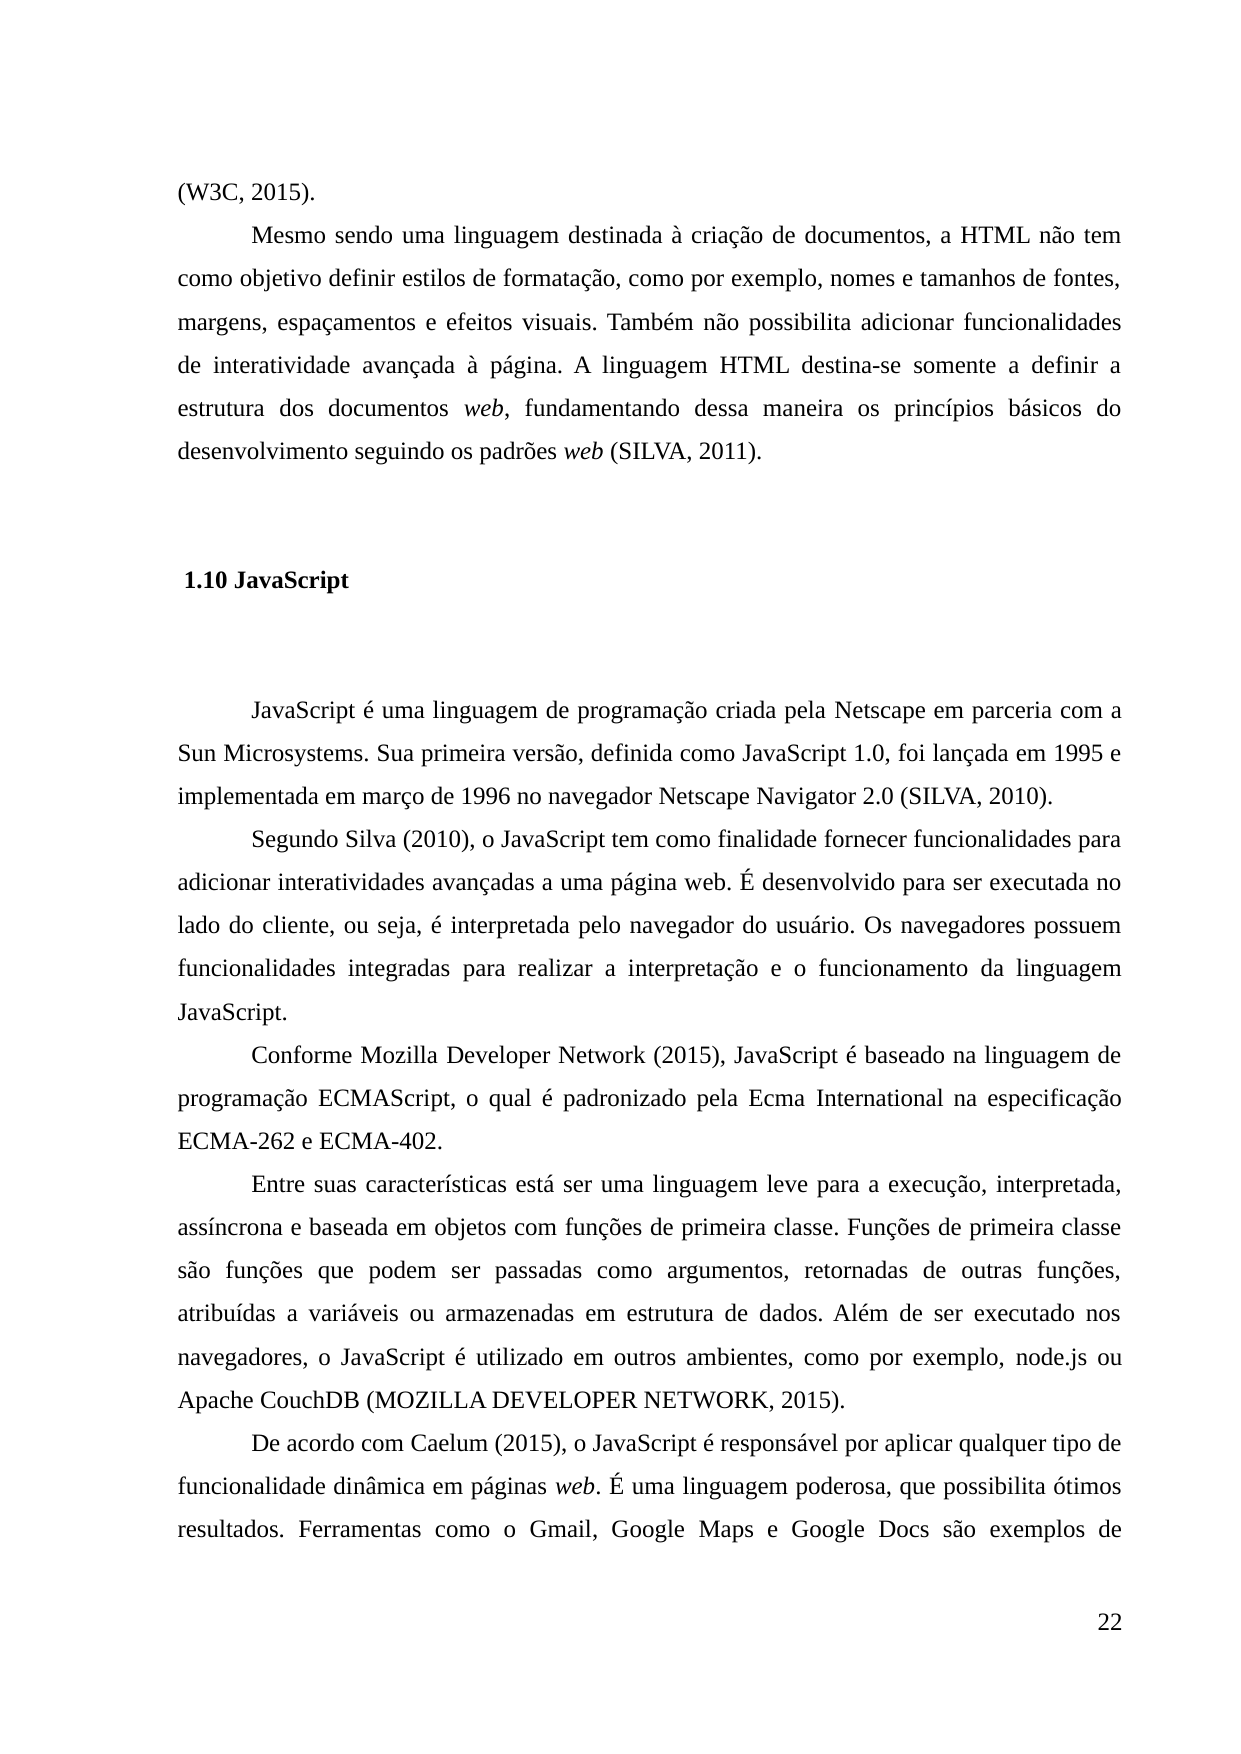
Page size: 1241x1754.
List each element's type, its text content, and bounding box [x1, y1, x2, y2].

text (W3C, 2015). [177, 177, 1122, 206]
text Segundo Silva (2010), o JavaScript tem como finalidade fornecer funcionalidades para adicionar interatividades avançadas a uma página web. É desenvolvido para ser executada no lado do cliente, ou seja, é interpretada pelo navegador do usuário. Os navegadores possuem funcionalidades integradas para realizar a interpretação e o funcionamento da linguagem JavaScript. [177, 824, 1122, 1025]
text Conforme Mozilla Developer Network (2015), JavaScript é baseado na linguagem de programação ECMAScript, o qual é padronizado pela Ecma International na especificação ECMA-262 e ECMA-402. [177, 1040, 1122, 1155]
subtitle JavaScript [177, 565, 1122, 594]
text JavaScript é uma linguagem de programação criada pela Netscape em parceria com a Sun Microsystems. Sua primeira versão, definida como JavaScript 1.0, foi lançada em 1995 e implementada em março de 1996 no navegador Netscape Navigator 2.0 (SILVA, 2010). [177, 695, 1122, 810]
text De acordo com Caelum (2015), o JavaScript é responsável por aplicar qualquer tipo de funcionalidade dinâmica em páginas web. É uma linguagem poderosa, que possibilita ótimos resultados. Ferramentas como o Gmail, Google Maps e Google Docs são exemplos de [177, 1428, 1122, 1543]
text Mesmo sendo uma linguagem destinada à criação de documentos, a HTML não tem como objetivo definir estilos de formatação, como por exemplo, nomes e tamanhos de fontes, margens, espaçamentos e efeitos visuais. Também não possibilita adicionar funcionalidades de interatividade avançada à página. A linguagem HTML destina-se somente a definir a estrutura dos documentos web, fundamentando dessa maneira os princípios básicos do desenvolvimento seguindo os padrões web (SILVA, 2011). [177, 220, 1122, 465]
text Entre suas características está ser uma linguagem leve para a execução, interpretada, assíncrona e baseada em objetos com funções de primeira classe. Funções de primeira classe são funções que podem ser passadas como argumentos, retornadas de outras funções, atribuídas a variáveis ou armazenadas em estrutura de dados. Além de ser executado nos navegadores, o JavaScript é utilizado em outros ambientes, como por exemplo, node.js ou Apache CouchDB (MOZILLA DEVELOPER NETWORK, 2015). [177, 1169, 1122, 1413]
